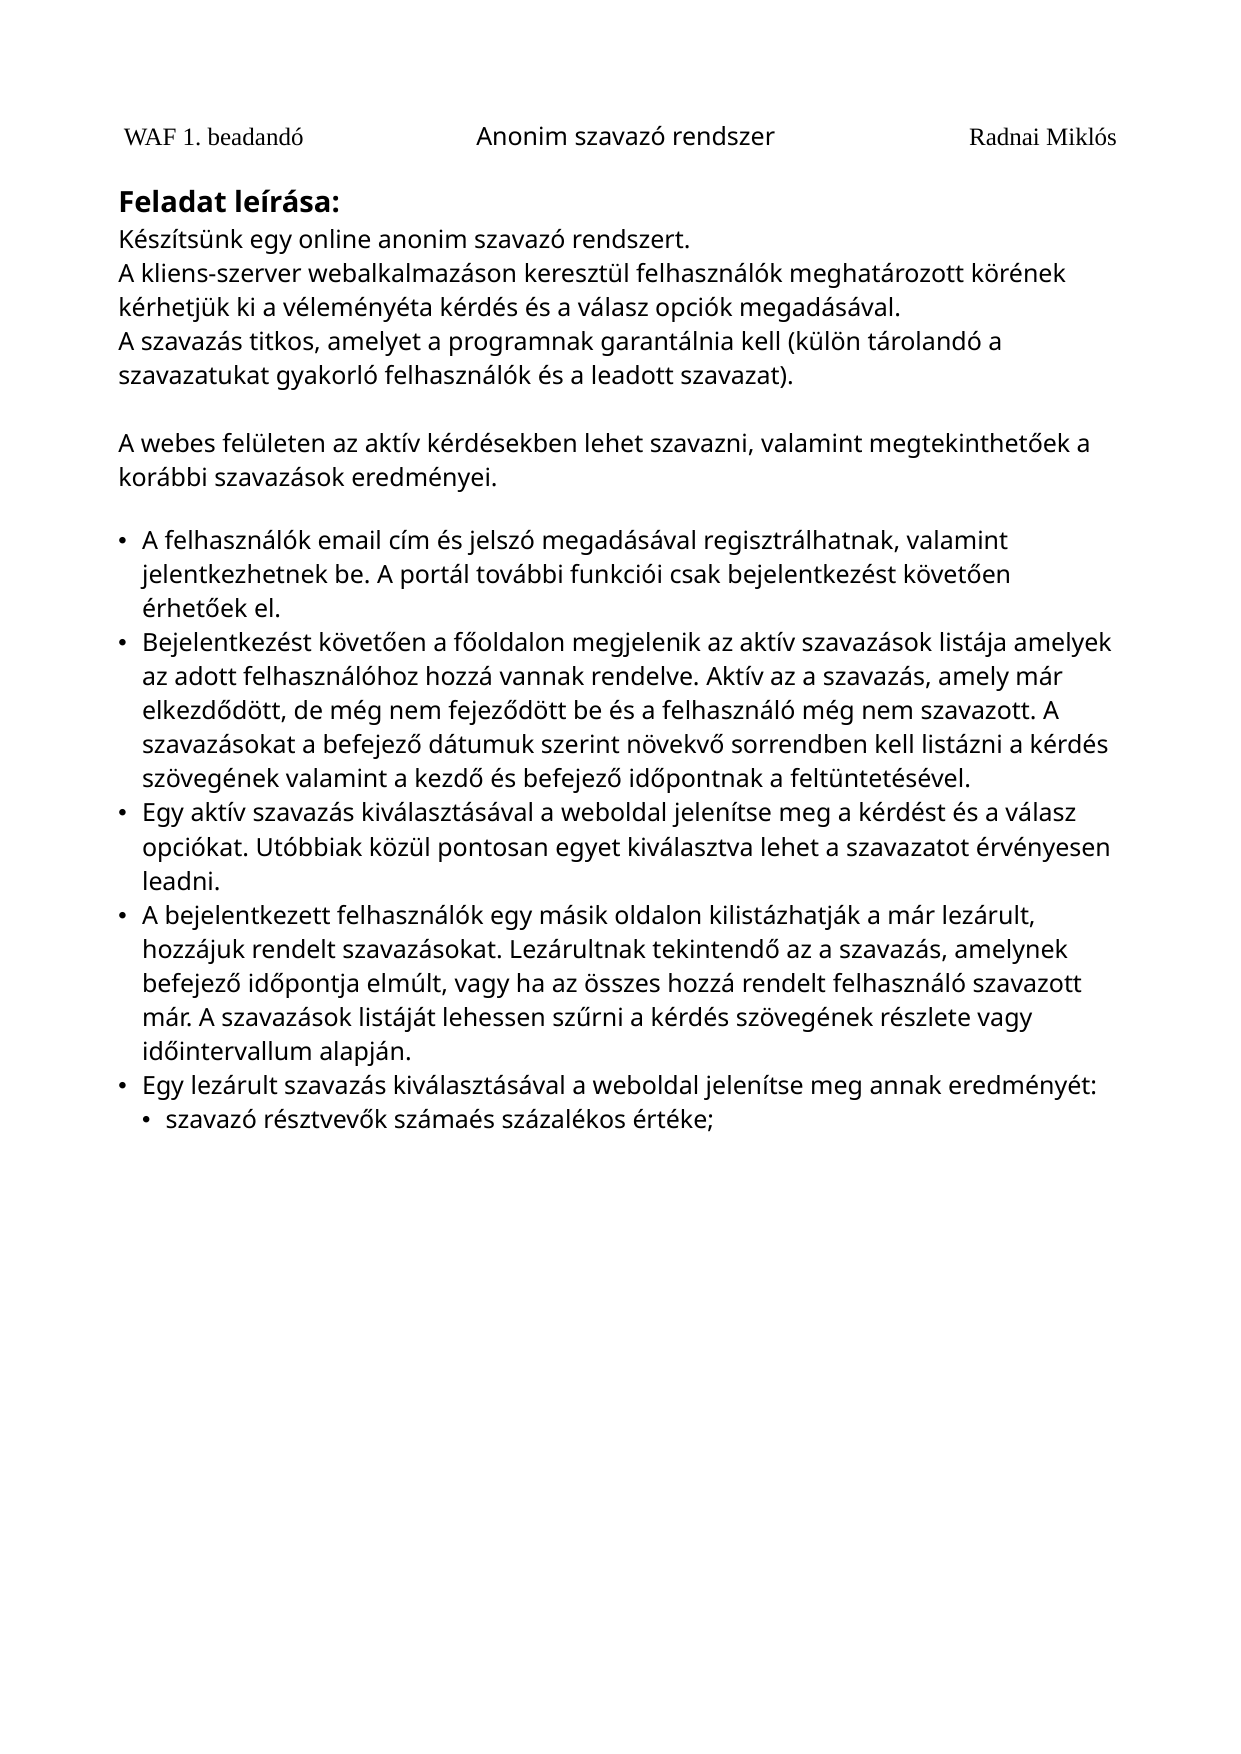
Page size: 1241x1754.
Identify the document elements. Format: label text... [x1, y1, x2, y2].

list Bejelentkezést követően a főoldalon megjelenik az aktív szavazások listája amelyek az adott felhasználóhoz hozzá vannak rendelve. Aktív az a szavazás, amely már elkezdődött, de még nem fejeződött be és a felhasználó még nem szavazott. A szavazásokat a befejező dátumuk szerint növekvő sorrendben kell listázni a kérdés szövegének valamint a kezdő és befejező időpontnak a feltüntetésével. [118, 625, 1122, 795]
text Feladat leírása: [118, 182, 1122, 221]
list szavazó résztvevők számaés százalékos értéke; [142, 1102, 1122, 1136]
list Egy lezárult szavazás kiválasztásával a weboldal jelenítse meg annak eredményét: [118, 1068, 1122, 1102]
list A felhasználók email cím és jelszó megadásával regisztrálhatnak, valamint jelentkezhetnek be. A portál további funkciói csak bejelentkezést követően érhetőek el. [118, 523, 1122, 625]
text Készítsünk egy online anonim szavazó rendszert. A kliens-szerver webalkalmazáson keresztül felhasználók meghatározott körének kérhetjük ki a véleményéta kérdés és a válasz opciók megadásával. A szavazás titkos, amelyet a programnak garantálnia kell (külön tárolandó a szavazatukat gyakorló felhasználók és a leadott szavazat). [118, 221, 1122, 392]
list Egy aktív szavazás kiválasztásával a weboldal jelenítse meg a kérdést és a válasz opciókat. Utóbbiak közül pontosan egyet kiválasztva lehet a szavazatot érvényesen leadni. [118, 795, 1122, 897]
text A webes felületen az aktív kérdésekben lehet szavazni, valamint megtekinthetőek a korábbi szavazások eredményei. [118, 392, 1122, 494]
list A bejelentkezett felhasználók egy másik oldalon kilistázhatják a már lezárult, hozzájuk rendelt szavazásokat. Lezárultnak tekintendő az a szavazás, amelynek befejező időpontja elmúlt, vagy ha az összes hozzá rendelt felhasználó szavazott már. A szavazások listáját lehessen szűrni a kérdés szövegének részlete vagy időintervallum alapján. [118, 897, 1122, 1068]
